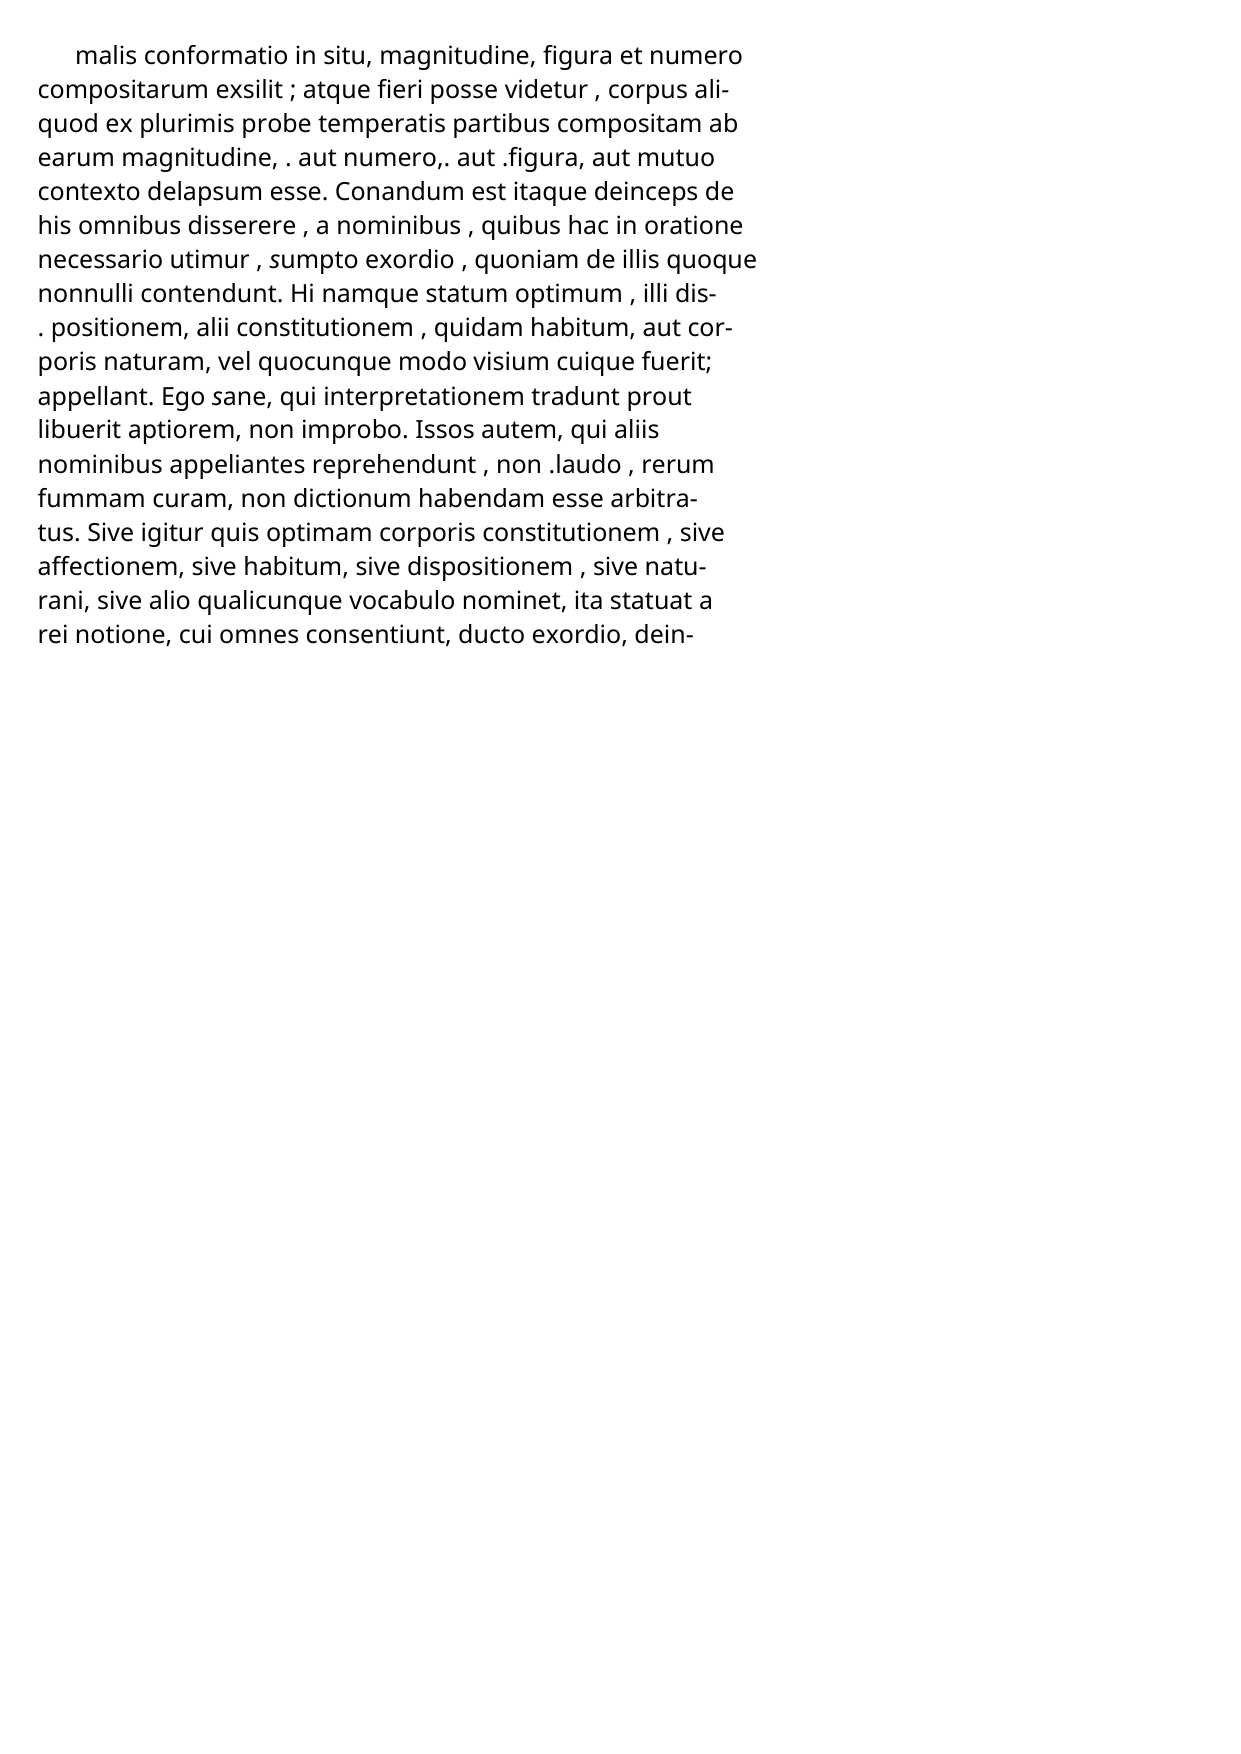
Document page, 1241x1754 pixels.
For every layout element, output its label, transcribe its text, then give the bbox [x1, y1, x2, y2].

text malis conformatio in situ, magnitudine, figura et numero compositarum exsilit ; atque fieri posse videtur , corpus ali- quod ex plurimis probe temperatis partibus compositam ab earum magnitudine, . aut numero,. aut .figura, aut mutuo contexto delapsum esse. Conandum est itaque deinceps de his omnibus disserere , a nominibus , quibus hac in oratione necessario utimur , sumpto exordio , quoniam de illis quoque nonnulli contendunt. Hi namque statum optimum , illi dis- . positionem, alii constitutionem , quidam habitum, aut cor- poris naturam, vel quocunque modo visium cuique fuerit; appellant. Ego sane, qui interpretationem tradunt prout libuerit aptiorem, non improbo. Issos autem, qui aliis nominibus appeliantes reprehendunt , non .laudo , rerum fummam curam, non dictionum habendam esse arbitra- tus. Sive igitur quis optimam corporis constitutionem , sive affectionem, sive habitum, sive dispositionem , sive natu- rani, sive alio qualicunque vocabulo nominet, ita statuat a rei notione, cui omnes consentiunt, ducto exordio, dein- [37, 37, 1203, 651]
